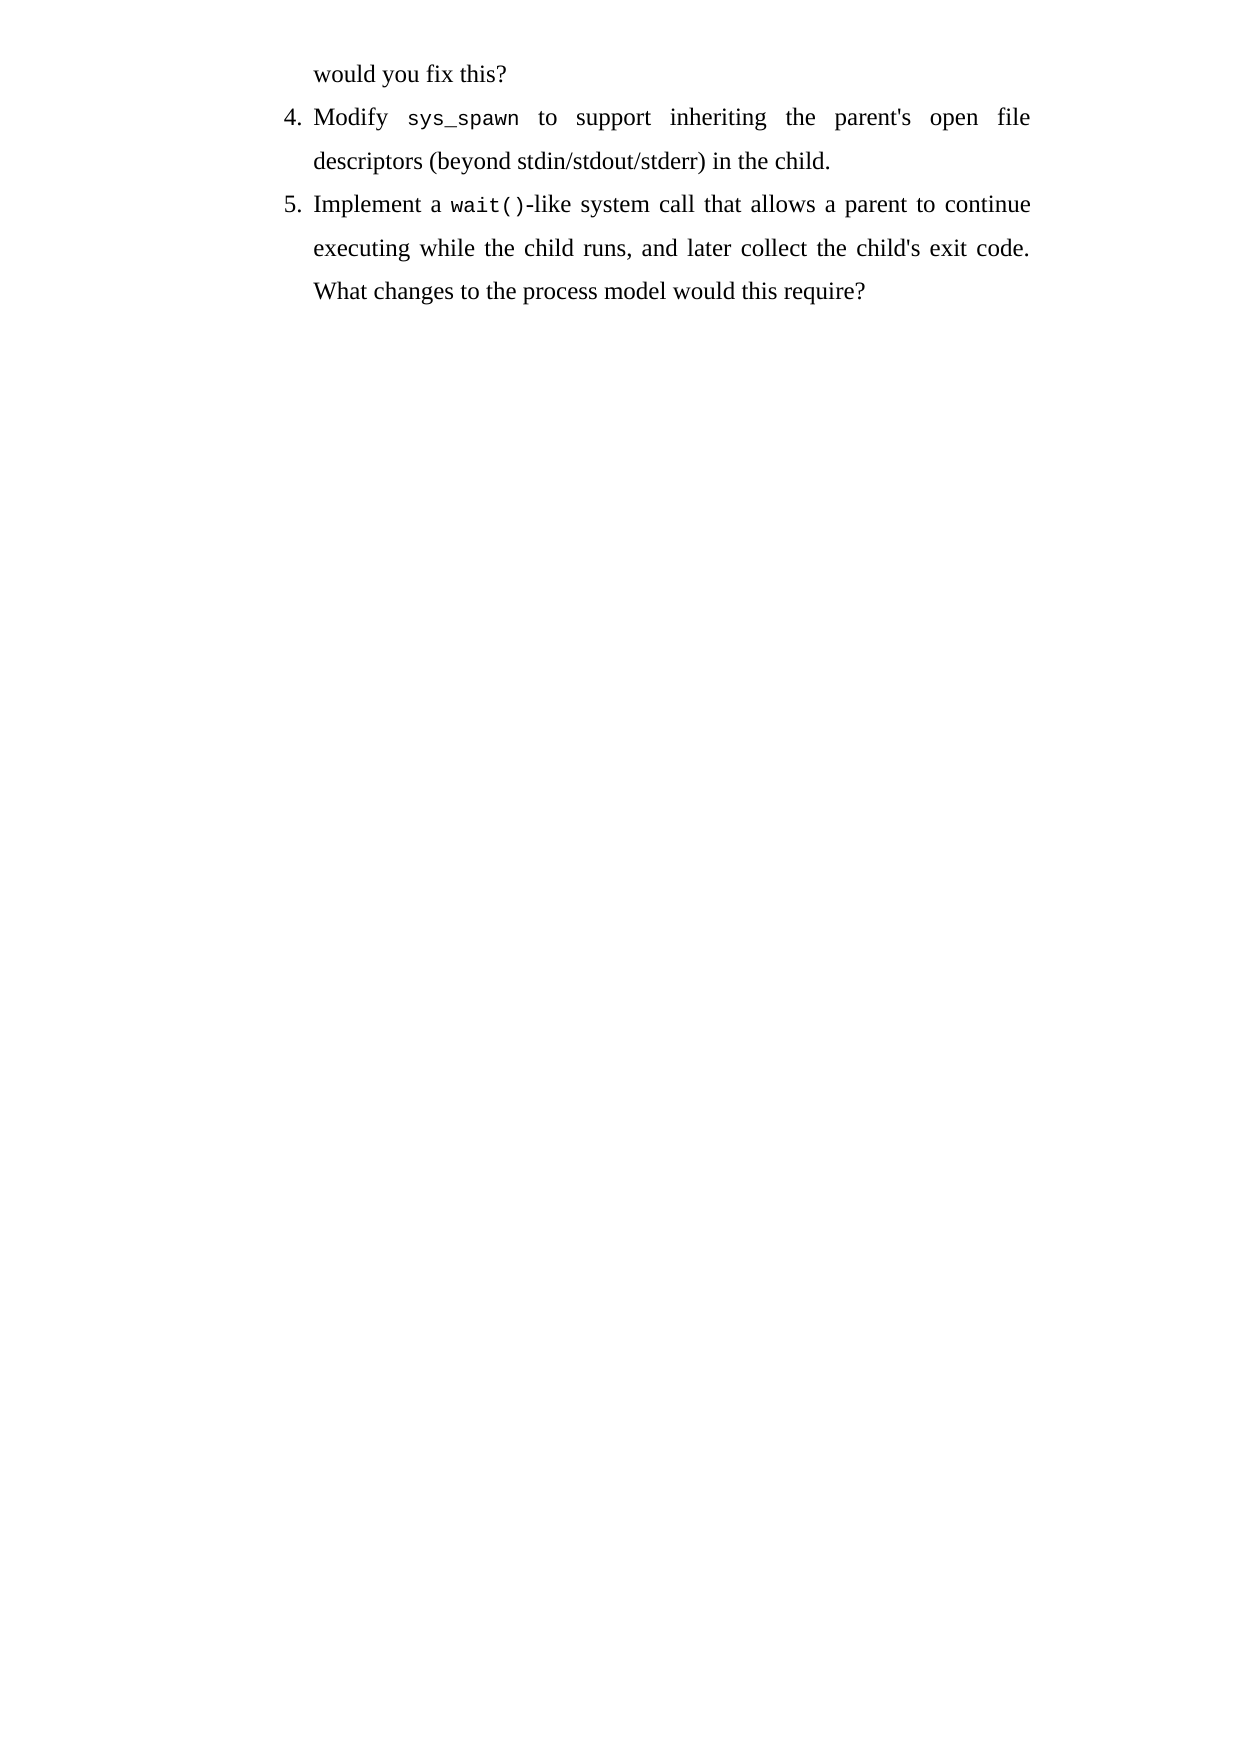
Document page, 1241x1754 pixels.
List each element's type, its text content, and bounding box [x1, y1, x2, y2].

list Implement a wait()-like system call that allows a parent to continue executing while the child runs, and later collect the child's exit code. What changes to the process model would this require? [284, 189, 1031, 305]
list Modify sys_spawn to support inheriting the parent's open file descriptors (beyond stdin/stdout/stderr) in the child. [284, 102, 1031, 175]
list would you fix this? [284, 59, 1031, 88]
